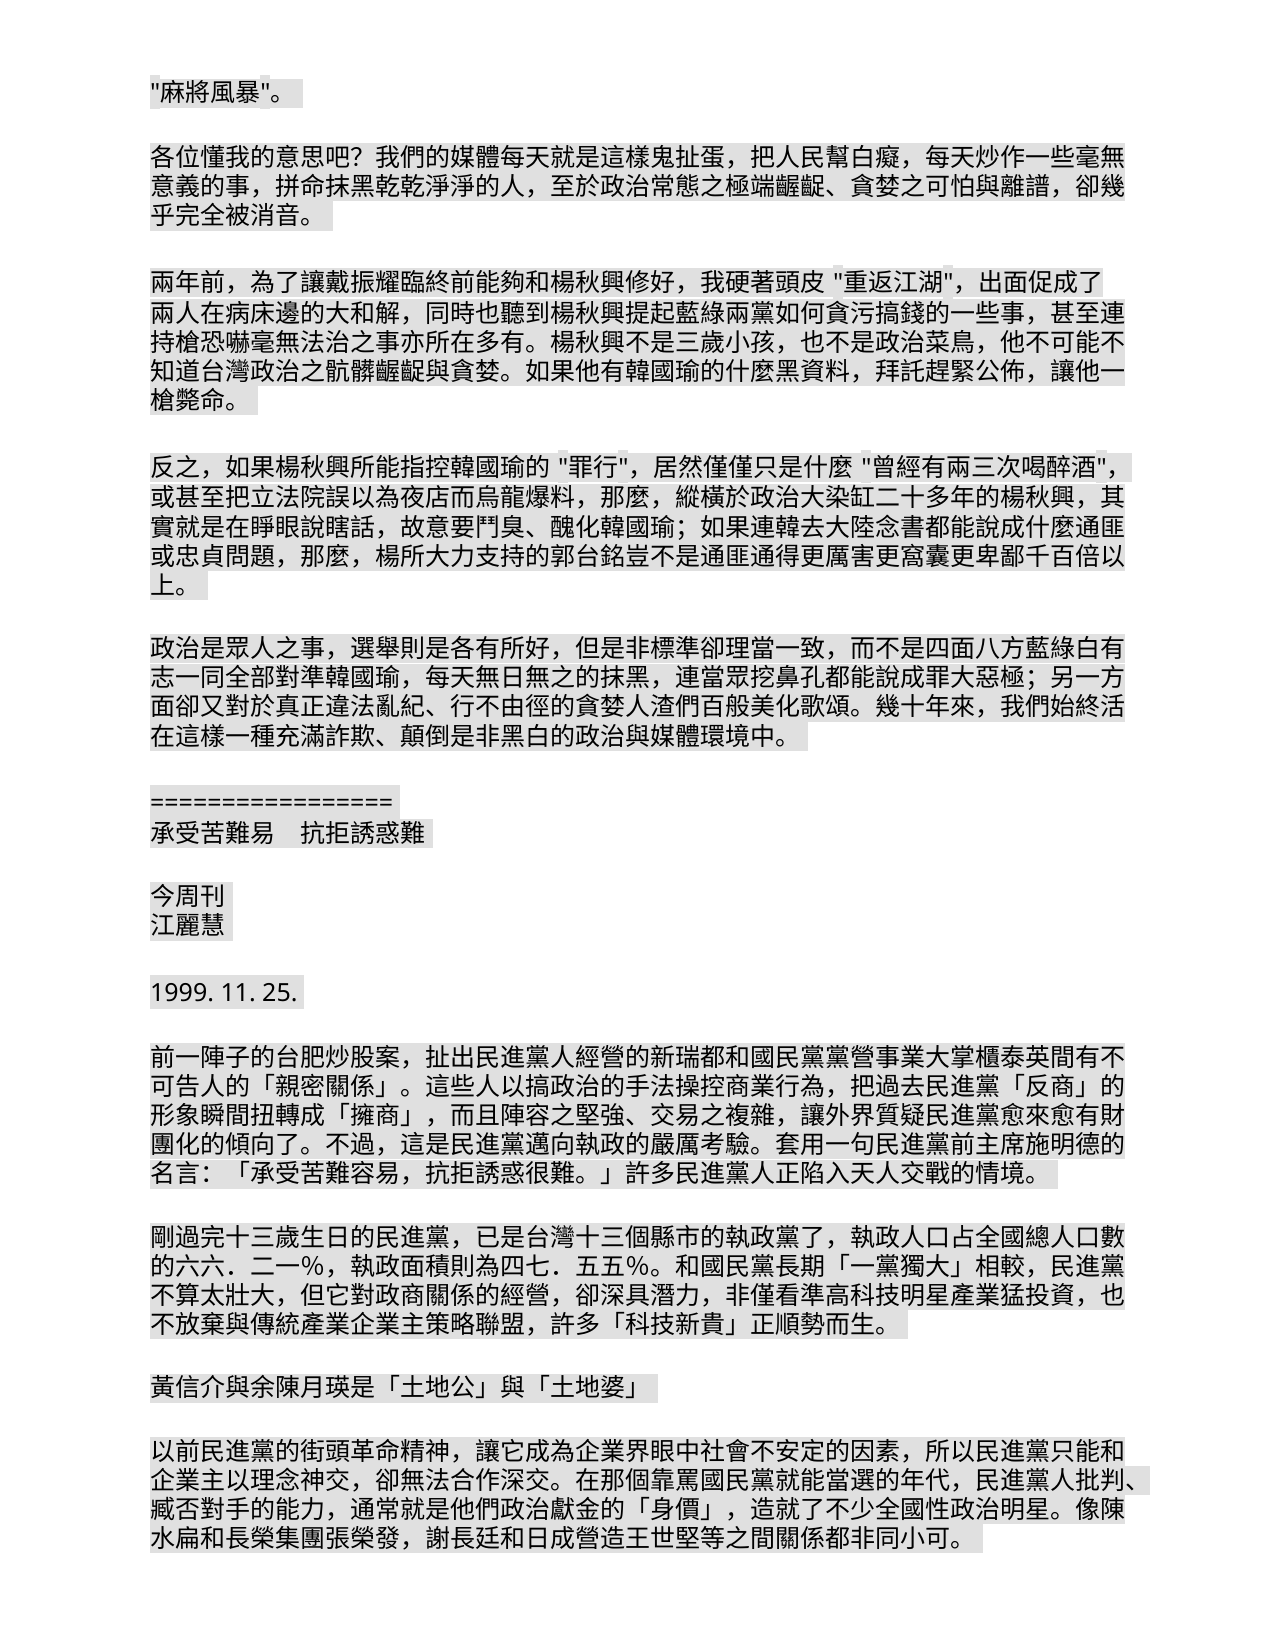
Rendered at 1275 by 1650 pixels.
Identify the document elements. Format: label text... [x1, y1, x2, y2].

text 卡韓政變 (147)：還記得新瑞都嗎？ 陳真 2019. 08. 19. 當一個人瘋狂地以各種莫須有的罪名、空洞修辭與渲染乃至造謠與抹黑，來對一個無辜的人進行人格毀滅時，可能的動機有二，一是啣命行事，一是私人因素，抑或是兩者兼具。 市面上普遍傳言，楊秋興原本以為可以擔任高雄市副市長，不料事與願違，因而挾怨報復韓國瑜。這事當然永遠不可能證實，不過我相信，倘若當初韓國瑜提名他當副市長，賦予大權，今天的楊秋興絕不會把韓國瑜當成殺父仇人般地拼命抹黑。 楊秋興是郭台銘的人馬，這點無可否認；郭自然很樂意看到楊抓狂似地攻擊韓國瑜，但若要說郭台銘可以操控楊秋興到這等瘋狂地步，恐怕也不太容易。也就是說，楊秋興之攻擊韓國瑜，欲置之於死地，相當程度上是出於自發性。 這讓我想到一件事。這事若要說完，恐怕得說上七天七夜。常有人問我官商如何勾結，我心裏不時就會想到這個案子。這案子可說是李登輝展開黑金政治的第一道序幕，發生在距今大約25-26年前。一個人倘若想了解台灣政治這門 "生意" 的基本運作，那麼，這案子就是個經典教材，叫做新瑞都案。 市面上有部電影叫 "血觀音"，據說就是以這案子做為劇本。我沒看過這電影，但是短短兩小時的電影恐怕也只能拍出冰山一角；其陰暗複雜與醜陋程度，匪夷所思，令人瞠目結舌，牽扯無數藍綠政治人物，大家都想從中撈上一大票；吃相之難看，令人觸目驚心。光是其中僅僅一人之回扣，就高達將近11億。你想，你得撈上多少錢，才能支付各方豺狼虎豹十幾億？台灣所謂民主就是這麼一回事，金山銀山任你吃到飽，難怪大家為了權力之爭奪可以如此不擇手段。 可是，你隨便去問個台灣人，絕大多數人肯定不知道什麼是新瑞都案。我之所以對之耳熟能詳是因為我過去的黨外政治參與大多在高雄縣，對高雄各派系特別是余家班所屬的黑派，更是瞭若指掌。其次，我直接、間接認識這個案子的一些當事人，包括余家班以及這案子的核心人物蘇惠珍。蘇惠珍的先生叫鄒武鑑，台獨聯盟中央委員，擔任過 FAPA (台灣人公共事務會) 的執行長，屬海外黑名單，闖關回台後曾坐過牢。 我始終難以理解一種矛盾，很困惑。1991年，在一次和林義雄的單獨會面中，我曾經拿這項困惑來請教林義雄。我的困惑是這樣：我相信一些人反國民黨之腐敗確實出於真心，但是，既然你真心反對腐敗，為何當自己有機會扯濫污、搞錢弄權時，卻照樣還是可以搞得比國民黨還誇張離譜？難道你不知道這是矛盾、錯亂的嗎？難道你有兩顆心？一顆純潔向善，一顆貪婪腐敗？ 林義雄並沒有直接回答我的困惑，反倒問我有何看法？我說，也許那是因為人們很容易把自己的惡行放在一種具有多元生命經驗的意義架構底下來理解，從而為自己找到很多自我豁免的理由。但是，當我們看待旁人的惡行時，既有的多元生命架構就被抽離了，被概念化了，變成一種純屬客觀的是非概念與罪行。雖是題外話，但這卻也是我對蘇惠珍的一個強烈感受。就我近距離的觀察與了解，她一方面對公眾事務滿懷熱情與理想，一方面卻又搞出這麼大的一個貪瀆案件，幾乎集合了一大半的藍綠政客一起撈油水。難道她不知道這是矛盾、錯亂的？難道她有兩顆心？一顆純潔向善，一顆貪婪腐敗？ 我沒法詳談這個案子，想了解的人，只能請你自行想辦法去探索。這案子很典型，充滿官商勾結的各種基本元素：掏空、賄賂、違法超貸、回扣、土地變更、關說、分贓、五鬼搬運、違法開發、威脅恐嚇等等等。這案子發生在距今至少四分之一個世紀前，但至今依舊餘波盪漾。 見多了這些狗皮倒灶之事，讓當時年少的我越發相信美好人性之罕見與可貴；絕大多數人事實上都過不了權位利祿這一關，更不用說億萬橫財與大權在握的巨大誘惑了。 話說義聯集團的林義守和楊秋興頗有私交，林義守的一大堆開發案全是在楊秋興擔任高雄縣長任內通過。可是，其中有個義大世界二期開發案，因涉及一些違規 (應該還不至於違法)，後來遭到陳菊的禁建 (感覺像是一種不成比例的政治報復)；纏訟八年，今年三月底法院判決林義守敗訴定讞，無法申請數百億之國賠。 至於新瑞都這塊龐大土地的所有權，去年 (2018年)八月卻轉移到林義守手上，以每坪僅三萬多元的超低價格取得。這塊蘊含龐大暴利的土地，陳菊於2016 年原本打算解編復歸農地，但遭到當時的業主板信銀行之再三陳情而擱置。林義守於去年高雄市長選舉前以超低價格取得這塊土地，原本以為，一旦他及楊秋興所大力支持的韓國瑜當選，俗新瑞都案的 "大湖工商綜合區開發計畫案" 將可順利大展鴻圖。 萬萬沒想到，韓國瑜當選之後不到兩個月，於今年一月卻依法把這塊工商用地全區全數回歸為農地，因為相關執照於2001年就已過期。雖然做得比陳菊還狠，但這事就法論法，理當沒有爭議，林義守卻氣得跳腳，想必楊秋興也一定很不爽。當然，我同樣無法證明楊秋興之瘋狂抹黑鬥臭韓國瑜與此有關。 很多人 (比方說年輕一代)，對政治很熱衷，卻又動輒蠢血沸騰，很容易被操弄、欺瞞，傻到爆。這些人往往有三項完全錯誤的觀念： 一是以為民進黨比國民黨清廉。 二是以為，倘若民進黨不清廉，那也是最近幾年 "才開始" 變壞。 三是以為民進黨和國民黨理念水火不容。 這三項認知當然都是錯的，而且錯得離譜。只要有錢可撈，藍綠兩黨基本上是有志一同，但是綠的撈得更猛、更不要臉，而且都已經撈了二、三十年，不是最近幾年才變壞。 大家不妨花點時間看看底下這篇其實寫得不痛不癢的文章，寫得很溫和含蓄 (也有提到新瑞都案)，但你要注意，這文章的日期距今20年，也就是1999年。大家想像一下，當民進黨都還在野、根本沒什麼權力時，就已經貪婪成那樣子。過去這 20年來，綠色勢力在美國協助下，成為政治主流，大權在握，呼風喚雨，那種貪婪程度，根本不是舊國民黨所能比擬。 一般人所理解的台灣政治，離事實真相非常非常非常遙遠，報紙或電視每天就是鬼扯蛋。最近瘋狂炒作什麼麻將案，指控韓國瑜在今年春節大過年期間，與妻子、小孩在國外旅遊時，全家人打麻將取樂，小兒子也順便學，卻遭到疑似情治單位偷拍，於是炒作成什麼 "麻將風暴"。 各位懂我的意思吧？我們的媒體每天就是這樣鬼扯蛋，把人民幫白癡，每天炒作一些毫無意義的事，拼命抹黑乾乾淨淨的人，至於政治常態之極端齷齪、貪婪之可怕與離譜，卻幾乎完全被消音。 兩年前，為了讓戴振耀臨終前能夠和楊秋興修好，我硬著頭皮 "重返江湖"，出面促成了兩人在病床邊的大和解，同時也聽到楊秋興提起藍綠兩黨如何貪污搞錢的一些事，甚至連持槍恐嚇毫無法治之事亦所在多有。楊秋興不是三歲小孩，也不是政治菜鳥，他不可能不知道台灣政治之骯髒齷齪與貪婪。如果他有韓國瑜的什麼黑資料，拜託趕緊公佈，讓他一槍斃命。 反之，如果楊秋興所能指控韓國瑜的 "罪行"，居然僅僅只是什麼 "曾經有兩三次喝醉酒"，或甚至把立法院誤以為夜店而烏龍爆料，那麼，縱橫於政治大染缸二十多年的楊秋興，其實就是在睜眼說瞎話，故意要鬥臭、醜化韓國瑜；如果連韓去大陸念書都能說成什麼通匪或忠貞問題，那麼，楊所大力支持的郭台銘豈不是通匪通得更厲害更窩囊更卑鄙千百倍以上。 政治是眾人之事，選舉則是各有所好，但是非標準卻理當一致，而不是四面八方藍綠白有志一同全部對準韓國瑜，每天無日無之的抹黑，連當眾挖鼻孔都能說成罪大惡極；另一方面卻又對於真正違法亂紀、行不由徑的貪婪人渣們百般美化歌頌。幾十年來，我們始終活在這樣一種充滿詐欺、顛倒是非黑白的政治與媒體環境中。 ================= 承受苦難易 抗拒誘惑難 今周刊 江麗慧 1999. 11. 25. 前一陣子的台肥炒股案，扯出民進黨人經營的新瑞都和國民黨黨營事業大掌櫃泰英間有不可告人的「親密關係」。這些人以搞政治的手法操控商業行為，把過去民進黨「反商」的形象瞬間扭轉成「擁商」，而且陣容之堅強、交易之複雜，讓外界質疑民進黨愈來愈有財團化的傾向了。不過，這是民進黨邁向執政的嚴厲考驗。套用一句民進黨前主席施明德的名言：「承受苦難容易，抗拒誘惑很難。」許多民進黨人正陷入天人交戰的情境。 剛過完十三歲生日的民進黨，已是台灣十三個縣市的執政黨了，執政人口占全國總人口數的六六．二一％，執政面積則為四七．五五％。和國民黨長期「一黨獨大」相較，民進黨不算太壯大，但它對政商關係的經營，卻深具潛力，非僅看準高科技明星產業猛投資，也不放棄與傳統產業企業主策略聯盟，許多「科技新貴」正順勢而生。 黃信介與余陳月瑛是「土地公」與「土地婆」 以前民進黨的街頭革命精神，讓它成為企業界眼中社會不安定的因素，所以民進黨只能和企業主以理念神交，卻無法合作深交。在那個靠罵國民黨就能當選的年代，民進黨人批判、臧否對手的能力，通常就是他們政治獻金的「身價」，造就了不少全國性政治明星。像陳水扁和長榮集團張榮發，謝長廷和日成營造王世堅等之間關係都非同小可。 在民進黨內真正自己經營事業的人，都是祖上有德留下家業，像陽信商銀董事長陳勝宏、環球證券董事長林文郎等，他們是黨內少見具有市場色彩的生意人；或是先人眼光獨到，讓子孫成為「大地主」的，像余陳月瑛和黃信介是黨內南北兩大地王，因為他們常常接濟同志，而成為民進黨的「土地婆」和「土地公」；也有憑著自己的一技之長，而有專業收入，過著不錯生活的，像陳繼盛、江鵬堅等多位律師出身者。其餘多數為小康之家，生活不會太富裕，但至少餓不死人。 後來，民進黨在立法院席次成長快速，對許多政府政策也具有實質影響力，而且經濟自由化之後，許多賺錢機會都與立法院脫離不了關係，使立委身價水長船高，民進黨當然也不自外於這個大環境；加上民進黨在地方執政累積的資源，以及為順利執政而必須「政通人和」的壓力，各路人馬紛紛找上門來，使若干卸任縣市長特別容易沾腥附騷。不過，這現象也意味著民進黨人有更多機會「廣開錢路」，為自己的政治前途多作盤算。 究竟民進黨人如何從一窮二白的困境中，為自己創造「無限錢途」？甚至在去年金融風暴發生後，成為眾多地雷公司負責人爭相請見求援的對象？從民進黨政治人物中有愈來愈多的「董事長」、「總經理」看來，這不該是個虛擬問題。 林忠正投對明主邱復生 如果分類說明，可將民進黨政治人物賺錢方式概分成七種類型。第一種是「投效孟嘗君」型，以林忠正最富代表性。林忠正的財經學術背景，以及曾任黨主席 (施明德) 特別助理的身分，為著要幫民進黨募款，以及為施明德爭取政治獻金，而有較多機會與企業界接觸。 很多企業主眼見民進黨在台灣政壇勢力日漸茁壯，試著要與民進黨結交朋友之時，個性隨和、沒有架子、對財經議題又「一點就通」的林忠正，就是他們的最佳窗口。施明德幾次參選，林忠正協助功不可沒。而民進黨開始與企業主交往，林忠正為政、商兩界所做的語言、理念「翻譯」是重要觸媒。 由於林忠正遊走政商兩界人脈豐沛，深受施明德好友邱復生的賞識，而投效年代集團，先任副董事長，為年代規畫上櫃作業之後，又升任董事長，還常常為年代轉投資事業做顧問，成為邱復生進出商場的重要策士。林忠正為邱復生開疆闢土，也得到邱合理的禮遇和回饋。而且林忠正和民進黨的深厚淵源，相當程度也是邱復生精心選買的「政治保險」。 園區醫生柯建銘搖身變科技立委 第二類是「時勢造英雄」型。以柯建銘為最佳典範。柯建銘從第二屆開始擔任立法委員，適逢台灣高科技產業快速起飛，而且新竹科學園區又是他的選區，所以柯建銘以新竹中學、中山醫學院牙醫系、淡江管科所畢業的優異學歷，受到園區知識分子的歡迎。 而且柯建銘是最早經營園區的立委，又以經濟、預算和科技委員會為耕耘重點，目前是行政院ＮＩＩ民間諮詢委員會法規小組召集人，更是立院跨黨派次級團體「財經立法促進社」的副會長，因為天時、地利、人和全站他這邊，所以他是全台最資深、也是最有資源的「科技立委」。 由於柯建銘服務周到，不太會拒絕別人，牌桌上朋友也不少，所以除了經營地方之外，他服務種類眾多，常常必須「通勤應酬」，行程滿得擠不出時間休息。所以柯建銘為應付大量的服務業務，聘用陣容可觀的助理群，不但編制內助理月薪高人一等 (民進黨立委助理最高薪六萬元) ，而且還有很多兼差顧問，為選民打點各種疑難雜症，包括幫財務發生危機的企業主尋找資金。 因為柯建銘有為高科技業服務的經驗，對人又是來者不拒，所以他在全民電通投資公司成立時擔任總經理，前些時日又升任副董事長，為全民電通帶進成佳國際、資訊傳真和數位聯合等長期投資標的。柯建銘還代表全民電通擔任民視監察人。最近，他又不好意思拒絕年代集團的推派，出任年華投顧董事長一職。 繼柯建銘之後，民進黨內有心耕耘高科技人脈的，還有鄭寶清和王幸男兩人。龍潭渴望軟體園區是桃園地區立委鄭寶清的選區；而王幸男也頗用心經營南科，透過台南縣長陳唐山執政的資源，和他與奇美董事長許文龍之間多年的釣友情誼，王幸男很有優勢為角逐下屆縣長打根基。 吳子嘉可以執行十五個立委意志 第三種是長袖善舞的「縱橫家」類型，靠著便給的口才和豐富的人脈，仲介成功很多難以想像的組合，吳子嘉就是這種天生靠嘴巴吃飯的人。吳子嘉以承攬電機工程起家，和國民黨、太子幫和江湖人頗有往來，但跟各路人馬都能和平共處，所以遊走政商兩界很吃得開。 他先委身施明德陣營，扮演客卿角色獻策；再當許信良的金主，為許募款分憂解勞；現在他是張俊宏的軍師，帶領老牌政治人學習現代商業行為，更是張俊宏涉足媒體經營的「影武者」，以及立法院新世紀國會辦公室「特別顧問」，可執行十五位立委的集體意志。 由於吳子嘉生意人的背景關係複雜，曾經負責全民電通的投資決策，又擔任環球電視董事長，所以很多需錢孔急的企業主紛紛找上門來，像台中商銀和精英都找過吳子嘉長談。而且吳子嘉和劉泰英也是頗有交情的生意朋友，彼此「酒味相投」，為民進黨和國民黨合作事業搭起一座橋。 第四類是「聚沙成塔」型，以設立基金會的方式累積個人競選資源，像民進黨很多政治人物都這樣做，一則可以用「公益」包裝政治獻金，二則獻金不直接進入政治人物名下，可以避免企業主的困擾，並增加政治人物資源調度的靈活性。像陳水扁有福爾摩沙基金會、謝長廷有新文化基金會、張俊宏有城鄉改造基金會、王拓有春風基金會、沈富雄有首都基金會、施明德有新台灣基金會、林豐喜有稻草人基金會……。因此有人戲稱，民進黨政治人物都是「吃雞精長大的」。 林文郎，陳勝宏充滿濃厚市場味 第五類是「市場主力」型，以林文郎、陳勝宏為標準類型。林、陳兩人有金融、證券實務經驗，又與市場主力多所交往，消息靈通自不在話下，但也因此有很機會與問題公司、爭議人士的名字掛在一起。只要市場傳聞有民進黨人士涉嫌介入炒股，林、陳兩人總被優先點名，像台鳳事件讓人想起林文郎；台肥事件指向陳勝宏。不過林文郎曾應股市名嘴山水老師之邀，以萬眾投資法人代表身分，擔任過中櫃董事一個月時間，難怪有關他的市場傳言總有一大堆。除了陳勝宏與林文郎外，新竹縣選出的立委張學舜勤於遊走證券公司，經常有問題就一通電話打到證期會主委林宗勇那裡。 第六類是「吸金創業」型，尤以蔡同榮、張俊宏為最。蔡同榮在海外有很多為台獨運動募款的經驗，他回台推動公投鍥而不捨，並以「民間」為號召，用小額募款方式集資創辦民視，將自己從被採訪的新聞人物，變成指揮調度記者採訪的媒體老闆。 而張俊宏當初也以「全民」為名，為籌辦電視而廣納各界資金，結果民間、全不和，全民轉而將大部分募得資金，搶搭投資高科技順風車，造就了今天的全民電通。不過，對張俊宏而言，投資全民電通的獲利遠大過投資媒體，目前身為環球名譽董事長的他，總是被支持群眾打電話痛罵，說民進黨投資的電視怎可讓新黨的李敖暢所欲言？ 嚴格說來，民進黨人並不怎麼富有，少有銜金湯匙出世的人，而且多數人還略帶那麼一點酸味。雖然說金錢不是萬能，但沒有錢萬萬不能，在選舉必須花錢的提下，有心朝政壇發展的人，無不想盡辦法解決財源問題。而與其看人臉色、向人開口伸手，不如靠自己賺錢來得有尊嚴。所以有愈來愈多民進黨政治人物傾向跨足商界，讓自己成為半個生意人。 就瑞都案讓民進黨政商關係曝光 以這次台肥案為例，「新瑞都集團」儼然是民進黨財團化的「罪證」，傳言被扯、涉入的就有卸任縣長、縣議員和現任立委，關係人牽牽扯扯就像一串肉粽。 高雄余家在地方上長期經營，余陳月瑛母子四人中就出過兩位縣長、三位立委和兩位省議員，而縣長對都市重劃有決策權，立委和省議員也有政策質詢權和預算審查權，這種從上游到下游、從地方到中央的「分工」，讓余家成為有心人爭取投資的顯著標的。 偏偏余陳月瑛又是一個不太會拒絕別人的好人，縣議員出身的蘇惠珍曾是她的基層樁腳，蘇的愛人同志鄒武鑑早年又是ＦＡＰＡ執行長，因著余家和黨外的深厚淵源，余陳對蘇惠珍不可能說「不」，只是余陳在民進黨內輩分頗高，蘇惠珍拱出余陳當頭真是無往不利。 當時余陳是全民電通的董事長，又是民視總裁，看在余陳是新瑞都籌備處主任的分上，而且鄒武鑑和時任全民電通副董事長的張俊宏又是南投同鄉，所以蘇惠珍得以在全民電通董事會中「專案報告」新瑞都開發案。雖然余陳在表決時技術性離席，迴避利益衝突問題，但全民電通還是很捧場地以面額認購了三億二千五百萬元，使新瑞都成為全民電通專業經理人眼中「很痛的投資」。 這個個案讓高雄余家班、民進黨色彩濃厚的全民電通、國民黨財務總管劉泰英父子，和知名企業界人士的合作關係曝光，讓外界看得連呼嘖嘖。不過，如果仔觀察比較，可以發現國民黨黨營事業建基在過去許多政治特權之上，才能有今天這樣的規模。而民進黨人開創事業，則是憑藉關係和手腕，抓準時點，打蛇隨棍上。單單這一點，民進黨政治人物發財潛力無窮。 [150, 75, 1125, 1553]
